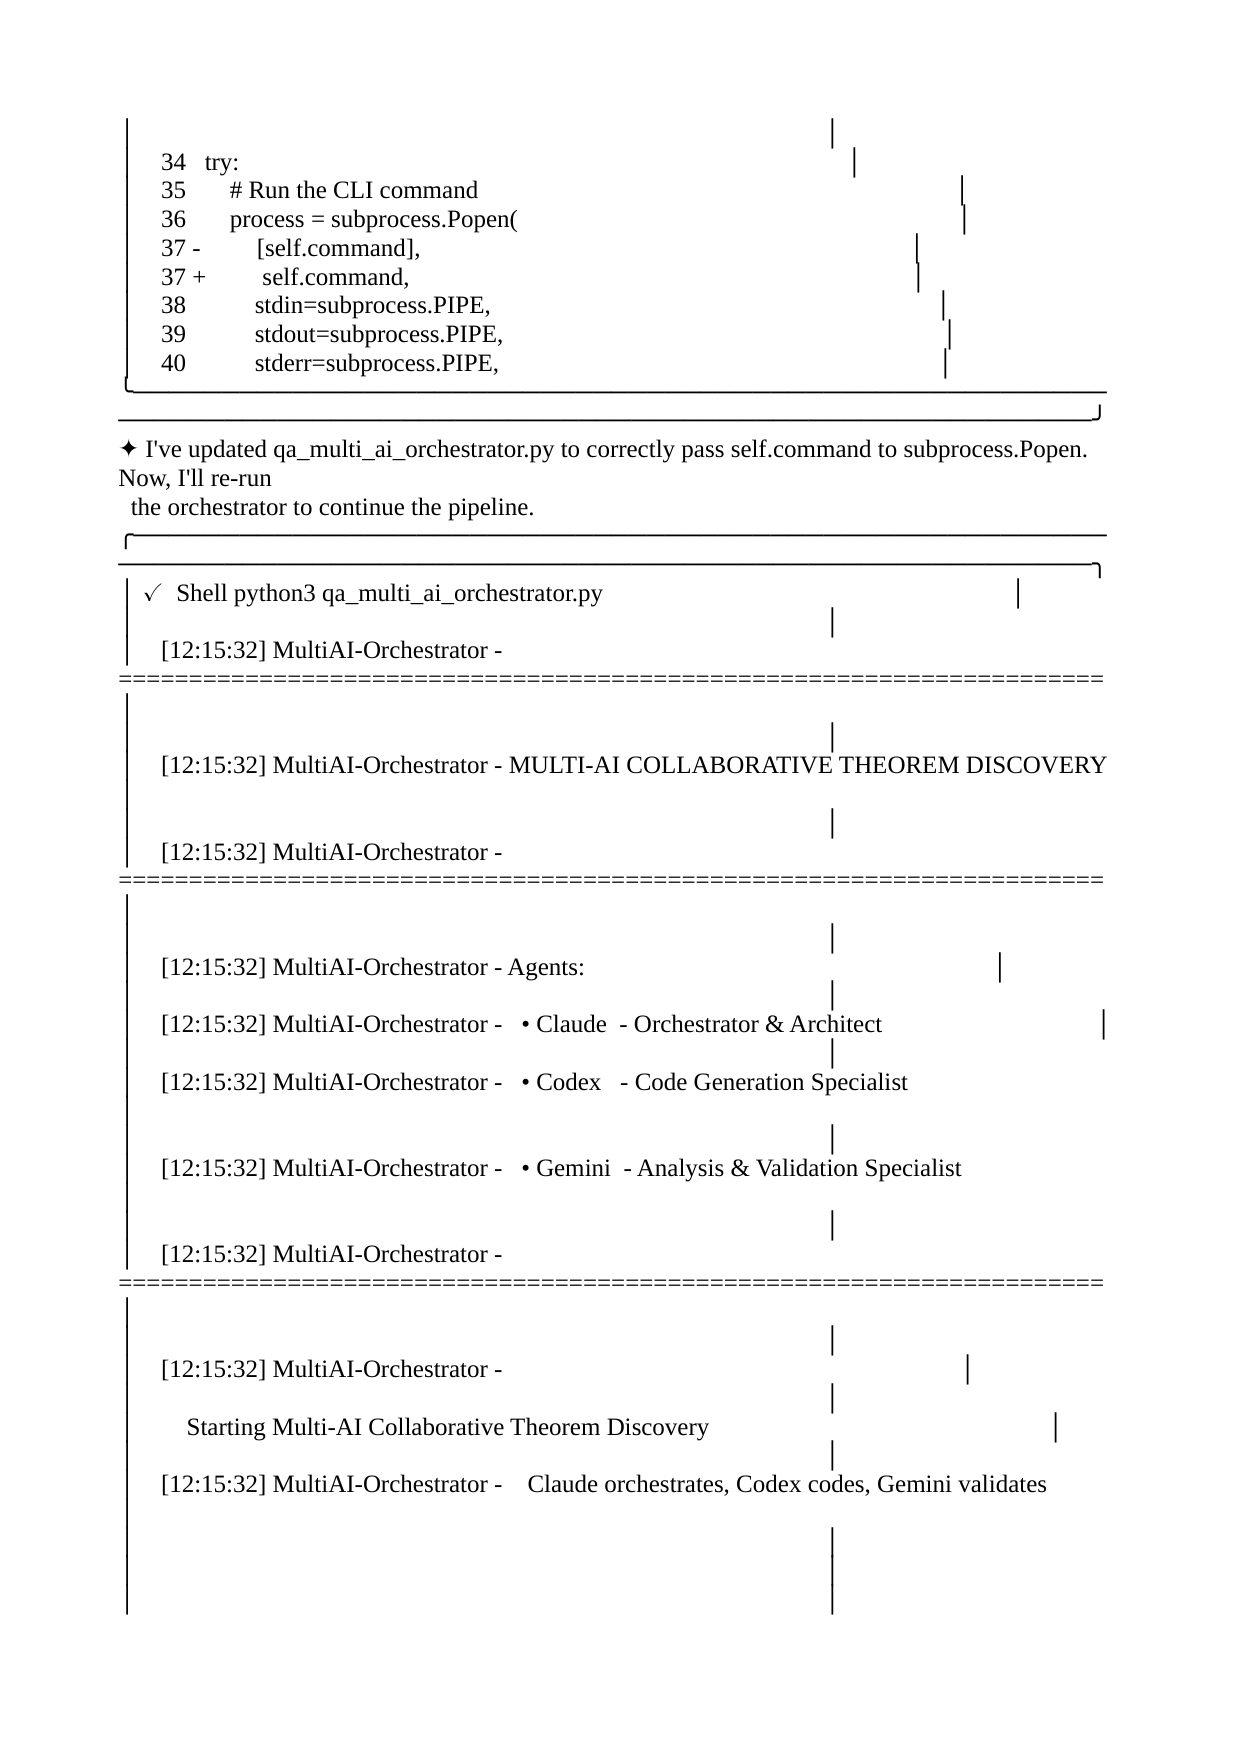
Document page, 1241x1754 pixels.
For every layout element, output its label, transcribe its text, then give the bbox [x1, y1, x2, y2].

text │ 39 stdout=subprocess.PIPE, │ [950, 319, 1122, 348]
text │ [12:15:32] MultiAI-Orchestrator - ====================================================================== │ [118, 837, 1122, 923]
text ╰──────────────────────────────────────────────────────────────────────────────────────────────────────────────╯ [118, 377, 1122, 434]
text │ ✓ Shell python3 qa_multi_ai_orchestrator.py │ [128, 578, 1017, 607]
text │ │ [118, 607, 126, 636]
text │ │ [833, 1038, 1122, 1067]
text │ │ [833, 1556, 1122, 1584]
text │ │ [118, 1584, 126, 1613]
text │ 40 stderr=subprocess.PIPE, │ [128, 348, 944, 377]
text │ [12:15:32] MultiAI-Orchestrator - Agents: │ [128, 952, 999, 981]
text │ 34 try: │ [128, 147, 853, 176]
text │ 35 # Run the CLI command │ [128, 176, 961, 204]
text │ │ [833, 1441, 1122, 1469]
text │ [12:15:32] MultiAI-Orchestrator - MULTI-AI COLLABORATIVE THEOREM DISCOVERY │ [128, 751, 1122, 808]
text │ │ [833, 1383, 1122, 1412]
text │ │ [128, 1211, 831, 1239]
text │ │ [833, 808, 1122, 837]
text │ │ [833, 118, 1122, 147]
text │ │ [128, 1038, 831, 1067]
text │ 34 try: │ [855, 147, 1122, 176]
text │ 39 stdout=subprocess.PIPE, │ [128, 319, 948, 348]
text │ │ [128, 1326, 831, 1354]
text │ │ [128, 1383, 831, 1412]
text │ │ [118, 1556, 126, 1584]
text │ 37 + self.command, │ [919, 262, 1122, 291]
text │ [12:15:32] MultiAI-Orchestrator - │ [968, 1354, 1122, 1383]
text │ │ [118, 118, 126, 147]
text │ 36 process = subprocess.Popen( │ [128, 204, 963, 233]
text │ 40 stderr=subprocess.PIPE, │ [946, 348, 1122, 377]
text the orchestrator to continue the pipeline. [118, 492, 1122, 521]
text │ │ [833, 1124, 1122, 1153]
text │ │ [833, 923, 1122, 952]
text │ 35 # Run the CLI command │ [963, 176, 1122, 204]
text │ │ [128, 1584, 831, 1613]
text │ │ [118, 1124, 126, 1153]
text │ [12:15:32] MultiAI-Orchestrator - ====================================================================== │ [118, 1239, 1122, 1326]
text │ │ [128, 1441, 831, 1469]
text │ │ [833, 1584, 1122, 1613]
text │ │ [128, 923, 831, 952]
text │ [12:15:32] MultiAI-Orchestrator - • Claude - Orchestrator & Architect │ [128, 1009, 1102, 1038]
text │ │ [118, 1383, 126, 1412]
text │ │ [128, 118, 831, 147]
text │ │ [128, 607, 831, 636]
text │ 37 - [self.command], │ [918, 233, 1122, 262]
text │ │ [118, 1038, 126, 1067]
text │ │ [833, 1326, 1122, 1354]
text │ [12:15:32] MultiAI-Orchestrator - Claude orchestrates, Codex codes, Gemini validates │ [128, 1469, 1122, 1527]
text │ │ [128, 1556, 831, 1584]
text │ 37 + self.command, │ [128, 262, 917, 291]
text │ [12:15:32] MultiAI-Orchestrator - ====================================================================== │ [118, 636, 1122, 722]
text │ │ [128, 808, 831, 837]
text │ │ [128, 722, 831, 751]
text │ │ [833, 607, 1122, 636]
text │ 34 try: │ [118, 147, 126, 176]
text │ │ [118, 808, 126, 837]
text │ │ [128, 981, 831, 1009]
text ✦ I've updated qa_multi_ai_orchestrator.py to correctly pass self.command to subprocess.Popen. Now, I'll re-run [118, 434, 1122, 492]
text │ │ [118, 722, 126, 751]
text │ [12:15:32] MultiAI-Orchestrator - │ [128, 1354, 966, 1383]
text ╭──────────────────────────────────────────────────────────────────────────────────────────────────────────────╮ [118, 521, 1122, 578]
text │ 38 stdin=subprocess.PIPE, │ [128, 291, 942, 319]
text │ │ [118, 1527, 126, 1556]
text │ [12:15:32] MultiAI-Orchestrator - • Gemini - Analysis & Validation Specialist │ [128, 1153, 1122, 1211]
text │ │ [128, 1124, 831, 1153]
text │ │ [833, 1211, 1122, 1239]
text │ ✓ Shell python3 qa_multi_ai_orchestrator.py │ [1019, 578, 1122, 607]
text │ │ [833, 722, 1122, 751]
text │ 🤝 Starting Multi-AI Collaborative Theorem Discovery │ [128, 1412, 1054, 1441]
text │ │ [118, 1211, 126, 1239]
text │ [12:15:32] MultiAI-Orchestrator - • Codex - Code Generation Specialist │ [128, 1067, 1122, 1124]
text │ [12:15:32] MultiAI-Orchestrator - Agents: │ [1001, 952, 1122, 981]
text │ │ [118, 923, 126, 952]
text │ 36 process = subprocess.Popen( │ [965, 204, 1122, 233]
text │ 🤝 Starting Multi-AI Collaborative Theorem Discovery │ [1056, 1412, 1122, 1441]
text │ 37 - [self.command], │ [128, 233, 916, 262]
text │ │ [118, 1441, 126, 1469]
text │ │ [833, 1527, 1122, 1556]
text │ │ [118, 981, 126, 1009]
text │ 38 stdin=subprocess.PIPE, │ [944, 291, 1122, 319]
text │ │ [118, 1326, 126, 1354]
text │ │ [833, 981, 1122, 1009]
text │ │ [128, 1527, 831, 1556]
